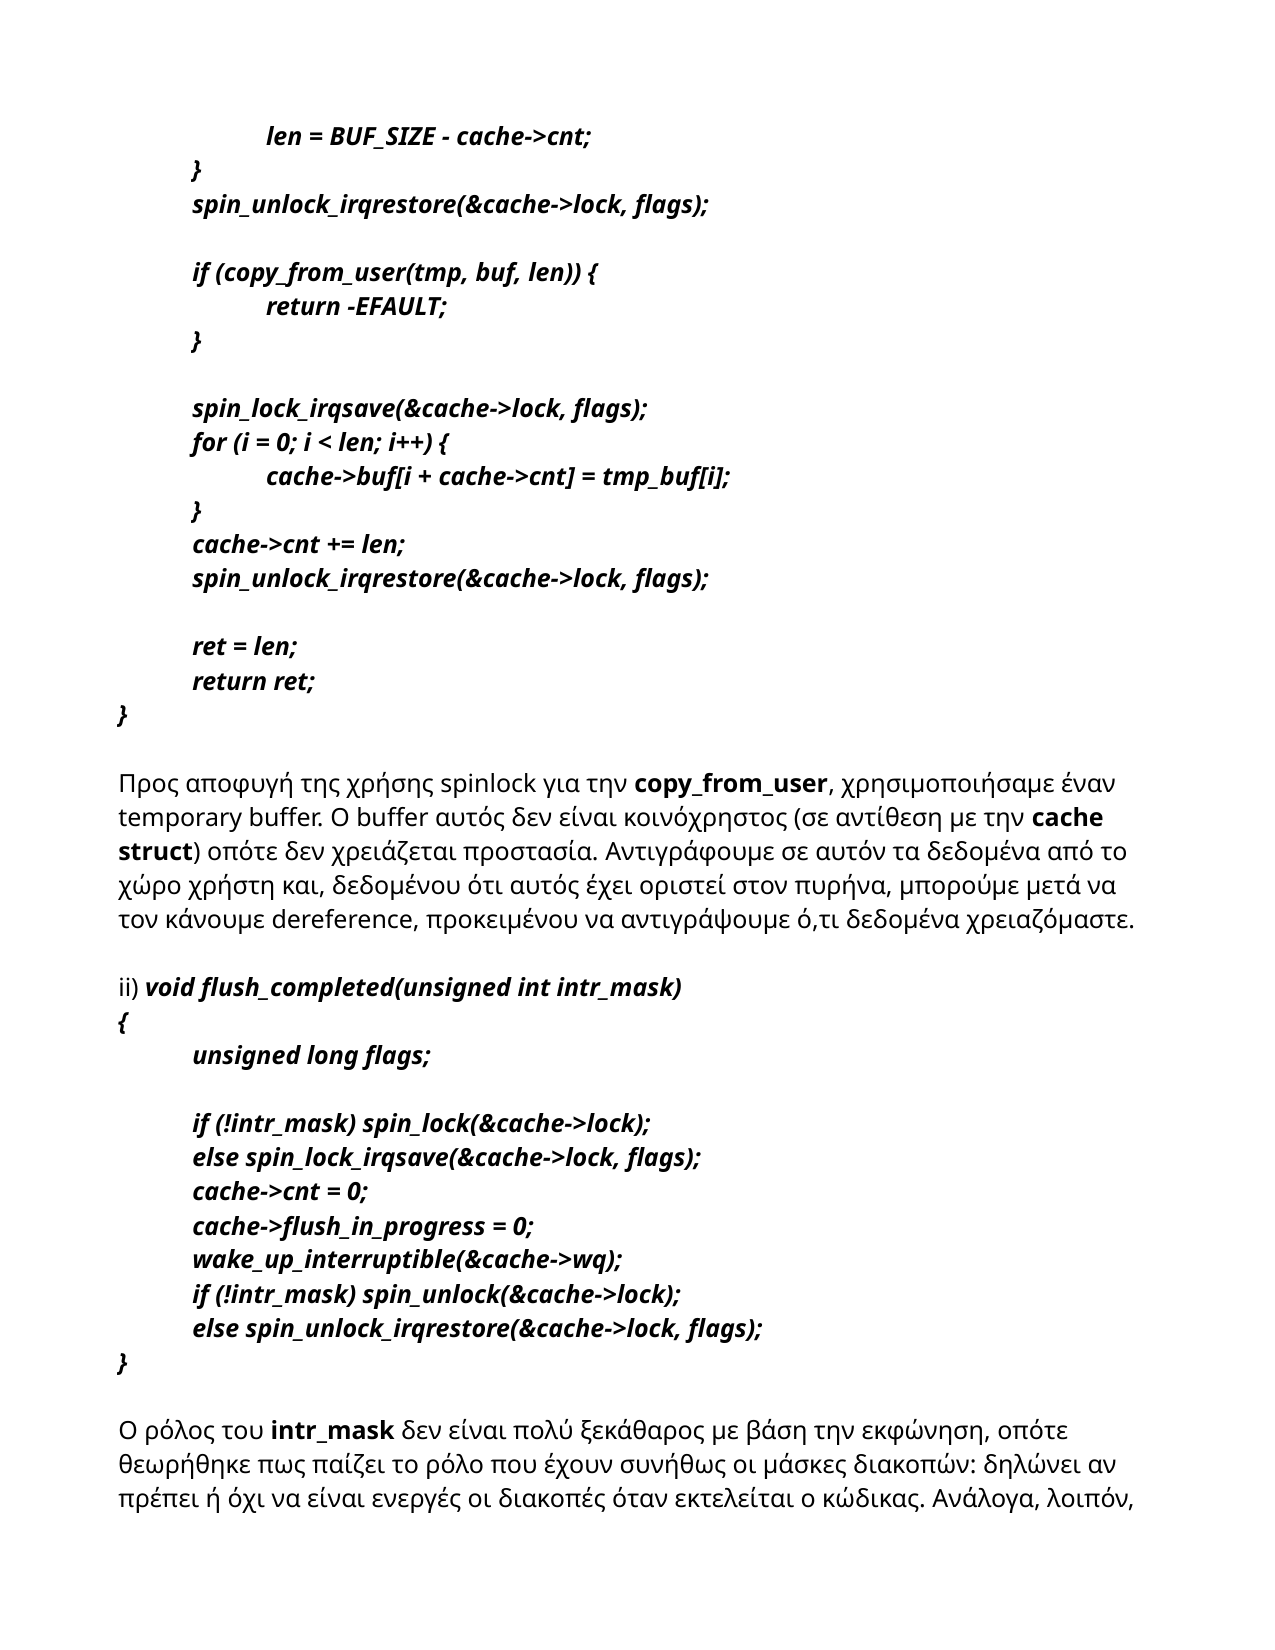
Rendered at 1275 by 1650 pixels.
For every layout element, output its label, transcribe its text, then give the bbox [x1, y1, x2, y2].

text wake_up_interruptible(&cache->wq); [118, 1242, 1157, 1276]
text cache->flush_in_progress = 0; [118, 1208, 1157, 1242]
text unsigned long flags; [118, 1038, 1157, 1072]
text } [118, 152, 1157, 186]
text cache->cnt += len; [118, 527, 1157, 561]
text return -EFAULT; [118, 288, 1157, 322]
text if (copy_from_user(tmp, buf, len)) { [118, 254, 1157, 288]
text if (!intr_mask) spin_lock(&cache->lock); [118, 1106, 1157, 1140]
text ret = len; [118, 629, 1157, 663]
text else spin_unlock_irqrestore(&cache->lock, flags); [118, 1310, 1157, 1344]
text if (!intr_mask) spin_unlock(&cache->lock); [118, 1276, 1157, 1310]
text { [118, 1004, 1157, 1038]
text spin_lock_irqsave(&cache->lock, flags); [118, 391, 1157, 425]
text } [118, 1344, 1157, 1378]
text spin_unlock_irqrestore(&cache->lock, flags); [118, 561, 1157, 595]
text return ret; [118, 663, 1157, 697]
text cache->cnt = 0; [118, 1174, 1157, 1208]
text } [118, 322, 1157, 357]
text spin_unlock_irqrestore(&cache->lock, flags); [118, 186, 1157, 220]
text for (i = 0; i < len; i++) { [118, 425, 1157, 459]
text } [118, 493, 1157, 527]
text cache->buf[i + cache->cnt] = tmp_buf[i]; [118, 459, 1157, 493]
text ii) void flush_completed(unsigned int intr_mask) [118, 970, 1157, 1004]
text } [118, 697, 1157, 731]
text Προς αποφυγή της χρήσης spinlock για την copy_from_user, χρησιμοποιήσαμε έναν temporary buffer. Ο buffer αυτός δεν είναι κοινόχρηστος (σε αντίθεση με την cache struct) οπότε δεν χρειάζεται προστασία. Αντιγράφουμε σε αυτόν τα δεδομένα από το χώρο χρήστη και, δεδομένου ότι αυτός έχει οριστεί στον πυρήνα, μπορούμε μετά να τον κάνουμε dereference, προκειμένου να αντιγράψουμε ό,τι δεδομένα χρειαζόμαστε. [118, 765, 1157, 936]
text else spin_lock_irqsave(&cache->lock, flags); [118, 1140, 1157, 1174]
text Ο ρόλος του intr_mask δεν είναι πολύ ξεκάθαρος με βάση την εκφώνηση, οπότε θεωρήθηκε πως παίζει το ρόλο που έχουν συνήθως οι μάσκες διακοπών: δηλώνει αν πρέπει ή όχι να είναι ενεργές οι διακοπές όταν εκτελείται ο κώδικας. Ανάλογα, λοιπόν, [118, 1412, 1157, 1515]
text len = BUF_SIZE - cache->cnt; [118, 118, 1157, 152]
